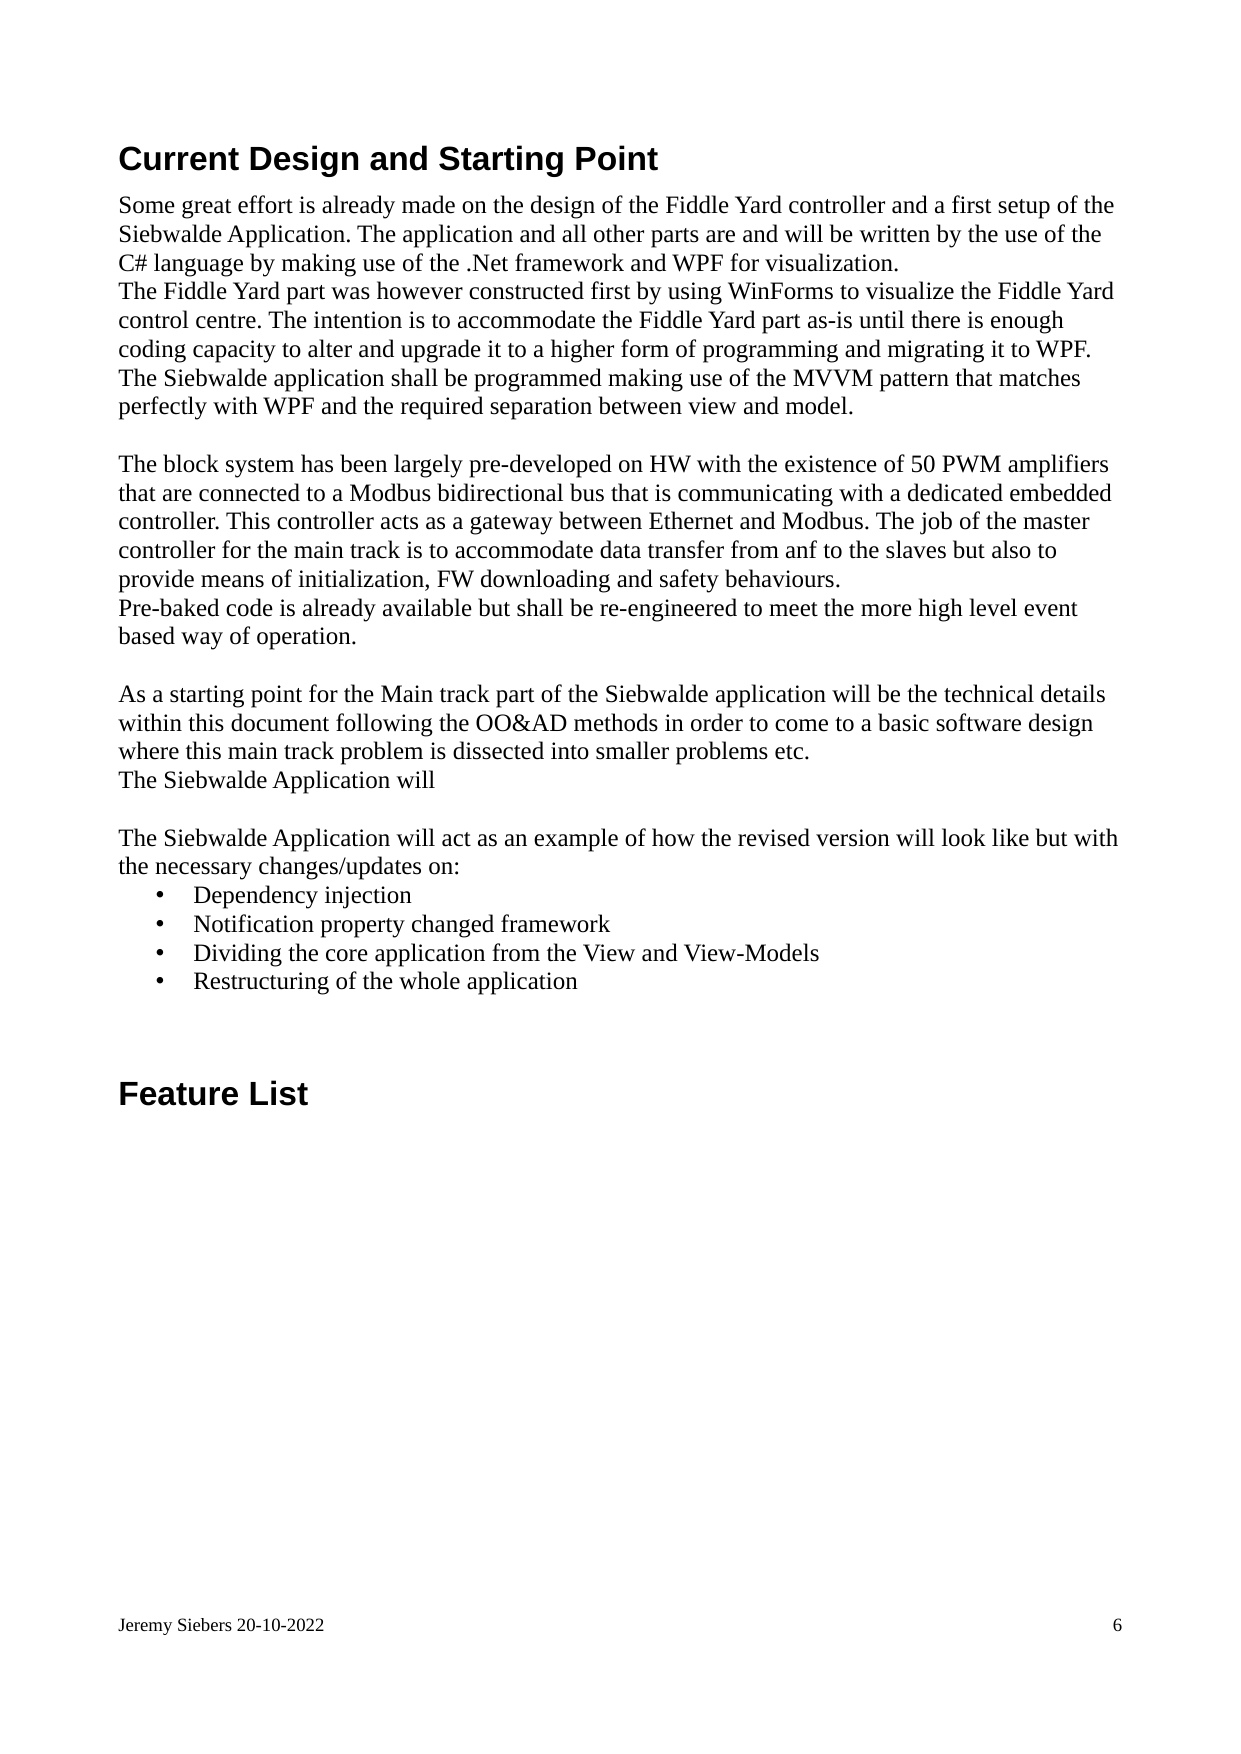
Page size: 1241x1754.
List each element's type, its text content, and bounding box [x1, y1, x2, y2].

text The Siebwalde Application will act as an example of how the revised version will look like but with the necessary changes/updates on: [118, 823, 1122, 880]
subtitle Current Design and Starting Point [118, 139, 1122, 178]
list Notification property changed framework [156, 909, 1122, 938]
list Dividing the core application from the View and View-Models [156, 938, 1122, 966]
text Some great effort is already made on the design of the Fiddle Yard controller and a first setup of the Siebwalde Application. The application and all other parts are and will be written by the use of the C# language by making use of the .Net framework and WPF for visualization. [118, 190, 1122, 276]
subtitle Feature List [118, 1073, 1122, 1112]
list Dependency injection [156, 880, 1122, 909]
list Restructuring of the whole application [156, 966, 1122, 995]
text The Siebwalde application shall be programmed making use of the MVVM pattern that matches perfectly with WPF and the required separation between view and model. [118, 363, 1122, 420]
text The Fiddle Yard part was however constructed first by using WinForms to visualize the Fiddle Yard control centre. The intention is to accommodate the Fiddle Yard part as-is until there is enough coding capacity to alter and upgrade it to a higher form of programming and migrating it to WPF. [118, 276, 1122, 363]
text As a starting point for the Main track part of the Siebwalde application will be the technical details within this document following the OO&AD methods in order to come to a basic software design where this main track problem is dissected into smaller problems etc. [118, 679, 1122, 765]
text The block system has been largely pre-developed on HW with the existence of 50 PWM amplifiers that are connected to a Modbus bidirectional bus that is communicating with a dedicated embedded controller. This controller acts as a gateway between Ethernet and Modbus. The job of the master controller for the main track is to accommodate data transfer from anf to the slaves but also to provide means of initialization, FW downloading and safety behaviours. Pre-baked code is already available but shall be re-engineered to meet the more high level event based way of operation. [118, 449, 1122, 650]
text The Siebwalde Application will [118, 765, 1122, 794]
